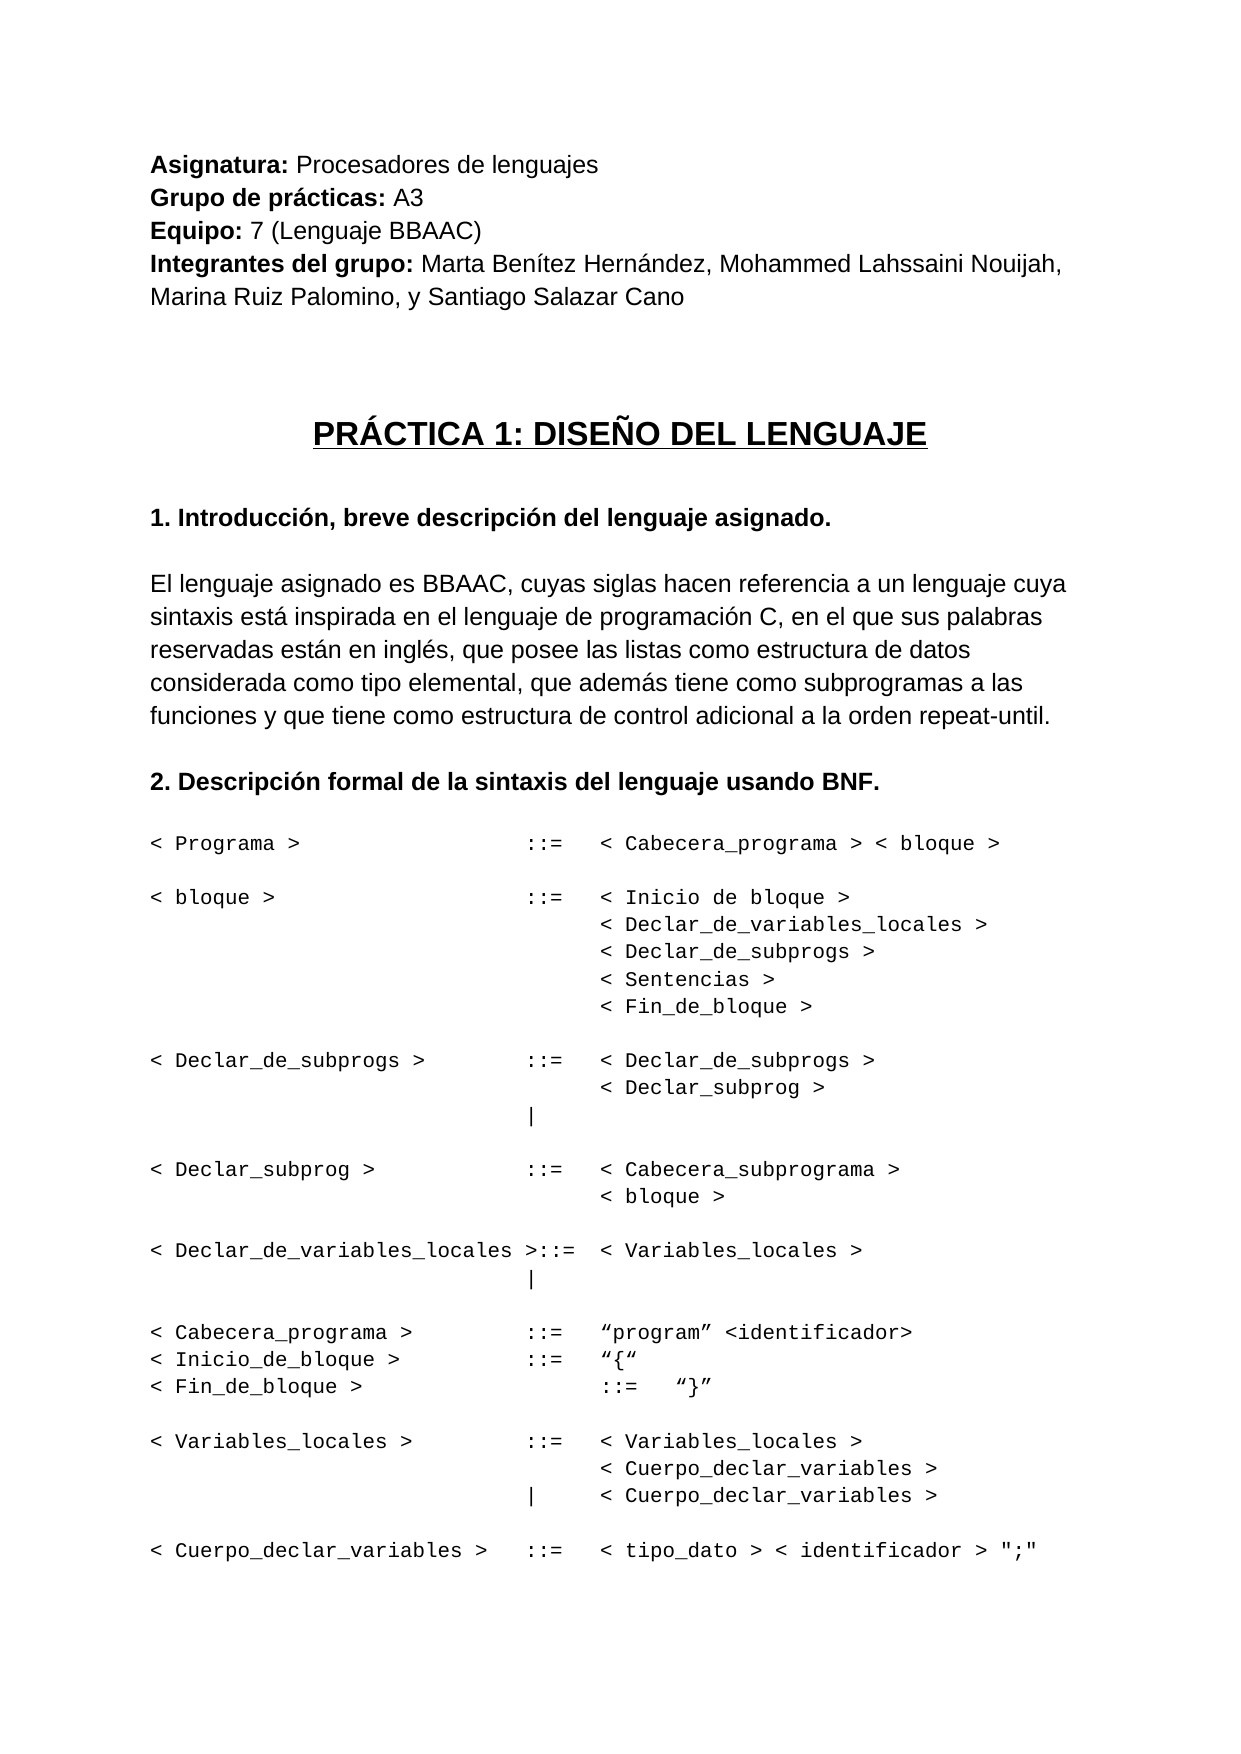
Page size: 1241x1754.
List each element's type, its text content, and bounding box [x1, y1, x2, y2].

text Equipo: 7 (Lenguaje BBAAC) [150, 216, 1090, 245]
text < Inicio_de_bloque > ::= “{“ [150, 1349, 1090, 1373]
text < Declar_subprog > ::= < Cabecera_subprograma > [150, 1159, 1090, 1183]
text < Declar_de_subprogs > ::= < Declar_de_subprogs > [150, 1050, 1090, 1074]
text < Cuerpo_declar_variables > ::= < tipo_dato > < identificador > ";" [150, 1539, 1090, 1563]
text 1. Introducción, breve descripción del lenguaje asignado. [150, 502, 1090, 531]
text PRÁCTICA 1: DISEÑO DEL LENGUAJE [150, 414, 1090, 453]
text | [525, 1104, 1090, 1128]
text < Cuerpo_declar_variables > [525, 1458, 1090, 1482]
text < Programa > ::= < Cabecera_programa > < bloque > [150, 833, 1090, 856]
text 2. Descripción formal de la sintaxis del lenguaje usando BNF. [150, 767, 1090, 795]
text < Cabecera_programa > ::= “program” <identificador> [150, 1322, 1090, 1346]
text < Declar_subprog > [525, 1077, 1090, 1101]
text < Declar_de_variables_locales > [525, 914, 1090, 938]
text < Sentencias > [525, 969, 1090, 992]
text < bloque > ::= < Inicio de bloque > [150, 887, 1090, 911]
text Integrantes del grupo: Marta Benítez Hernández, Mohammed Lahssaini Nouijah, Marina Ruiz Palomino, y Santiago Salazar Cano [150, 249, 1090, 311]
text El lenguaje asignado es BBAAC, cuyas siglas hacen referencia a un lenguaje cuya sintaxis está inspirada en el lenguaje de programación C, en el que sus palabras reservadas están en inglés, que posee las listas como estructura de datos considerada como tipo elemental, que además tiene como subprogramas a las funciones y que tiene como estructura de control adicional a la orden repeat-until. [150, 568, 1090, 729]
text < Fin_de_bloque > [525, 996, 1090, 1019]
text Grupo de prácticas: A3 [150, 183, 1090, 212]
text < Declar_de_subprogs > [150, 941, 1090, 965]
text < Variables_locales > ::= < Variables_locales > [150, 1431, 1090, 1454]
text < Declar_de_variables_locales >::= < Variables_locales > [150, 1241, 1090, 1264]
text Asignatura: Procesadores de lenguajes [150, 150, 1090, 179]
text < Fin_de_bloque > ::= “}” [150, 1376, 1090, 1400]
text | < Cuerpo_declar_variables > [525, 1485, 1090, 1509]
text | [525, 1268, 1090, 1291]
text < bloque > [600, 1186, 1090, 1210]
